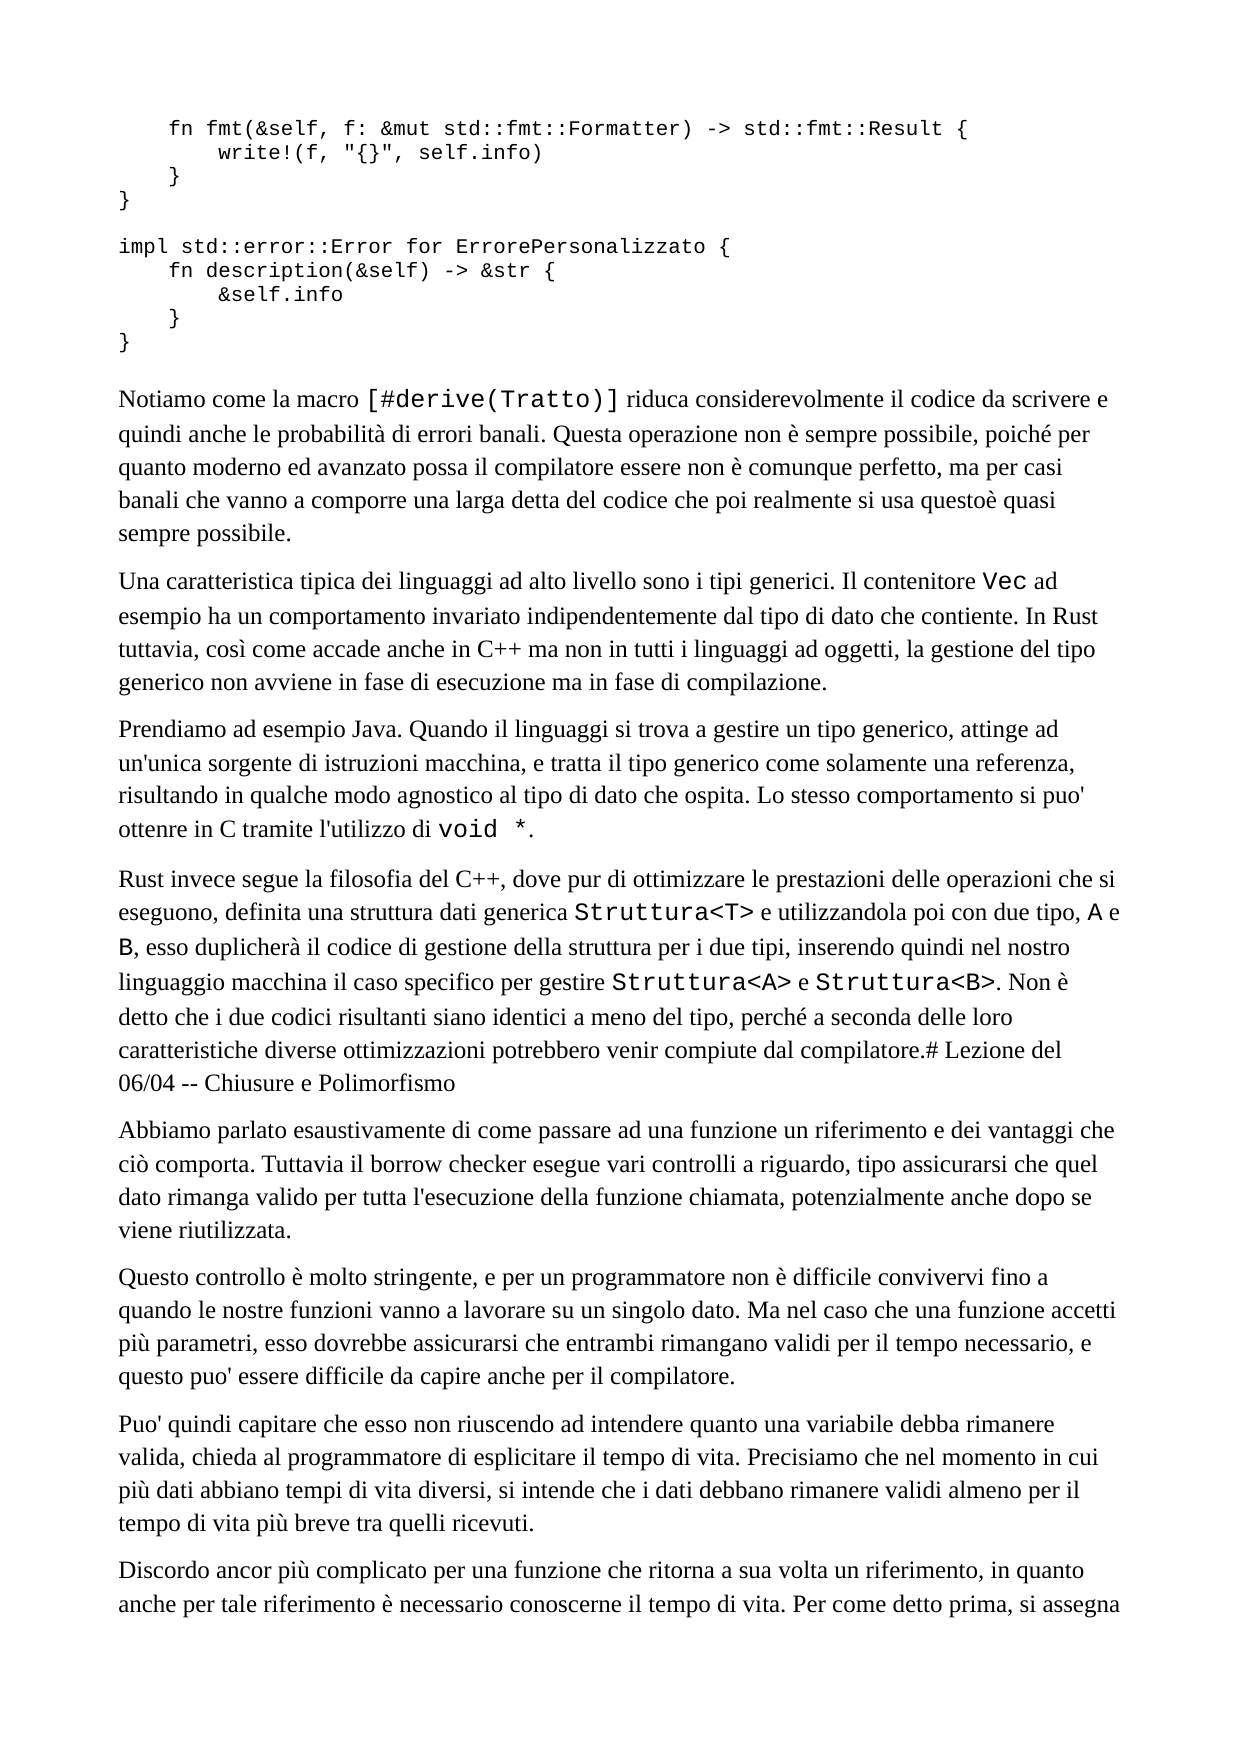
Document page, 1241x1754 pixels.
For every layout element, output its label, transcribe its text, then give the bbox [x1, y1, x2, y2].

text impl std::error::Error for ErrorePersonalizzato { [118, 236, 1122, 260]
text Prendiamo ad esempio Java. Quando il linguaggi si trova a gestire un tipo generico, attinge ad un'unica sorgente di istruzioni macchina, e tratta il tipo generico come solamente una referenza, risultando in qualche modo agnostico al tipo di dato che ospita. Lo stesso comportamento si puo' ottenre in C tramite l'utilizzo di void *. [118, 714, 1122, 844]
text } [118, 165, 1122, 189]
text Questo controllo è molto stringente, e per un programmatore non è difficile convivervi fino a quando le nostre funzioni vanno a lavorare su un singolo dato. Ma nel caso che una funzione accetti più parametri, esso dovrebbe assicurarsi che entrambi rimangano validi per il tempo necessario, e questo puo' essere difficile da capire anche per il compilatore. [118, 1262, 1122, 1390]
text fn fmt(&self, f: &mut std::fmt::Formatter) -> std::fmt::Result { [118, 118, 1122, 142]
text } [118, 189, 1122, 213]
text Abbiamo parlato esaustivamente di come passare ad una funzione un riferimento e dei vantaggi che ciò comporta. Tuttavia il borrow checker esegue vari controlli a riguardo, tipo assicurarsi che quel dato rimanga valido per tutta l'esecuzione della funzione chiamata, potenzialmente anche dopo se viene riutilizzata. [118, 1116, 1122, 1243]
text fn description(&self) -> &str { [118, 260, 1122, 284]
text Puo' quindi capitare che esso non riuscendo ad intendere quanto una variabile debba rimanere valida, chieda al programmatore di esplicitare il tempo di vita. Precisiamo che nel momento in cui più dati abbiano tempi di vita diversi, si intende che i dati debbano rimanere validi almeno per il tempo di vita più breve tra quelli ricevuti. [118, 1409, 1122, 1537]
text } [118, 331, 1122, 354]
text write!(f, "{}", self.info) [118, 142, 1122, 165]
text Una caratteristica tipica dei linguaggi ad alto livello sono i tipi generici. Il contenitore Vec ad esempio ha un comportamento invariato indipendentemente dal tipo di dato che contiente. In Rust tuttavia, così come accade anche in C++ ma non in tutti i linguaggi ad oggetti, la gestione del tipo generico non avviene in fase di esecuzione ma in fase di compilazione. [118, 566, 1122, 696]
text Notiamo come la macro [#derive(Tratto)] riduca considerevolmente il codice da scrivere e quindi anche le probabilità di errori banali. Questa operazione non è sempre possibile, poiché per quanto moderno ed avanzato possa il compilatore essere non è comunque perfetto, ma per casi banali che vanno a comporre una larga detta del codice che poi realmente si usa questoè quasi sempre possibile. [118, 384, 1122, 547]
text &self.info [118, 284, 1122, 307]
text Discordo ancor più complicato per una funzione che ritorna a sua volta un riferimento, in quanto anche per tale riferimento è necessario conoscerne il tempo di vita. Per come detto prima, si assegna [118, 1556, 1122, 1617]
text Rust invece segue la filosofia del C++, dove pur di ottimizzare le prestazioni delle operazioni che si eseguono, definita una struttura dati generica Struttura<T> e utilizzandola poi con due tipo, A e B, esso duplicherà il codice di gestione della struttura per i due tipi, inserendo quindi nel nostro linguaggio macchina il caso specifico per gestire Struttura<A> e Struttura<B>. Non è detto che i due codici risultanti siano identici a meno del tipo, perché a seconda delle loro caratteristiche diverse ottimizzazioni potrebbero venir compiute dal compilatore.# Lezione del 06/04 -- Chiusure e Polimorfismo [118, 864, 1122, 1097]
text } [118, 307, 1122, 331]
